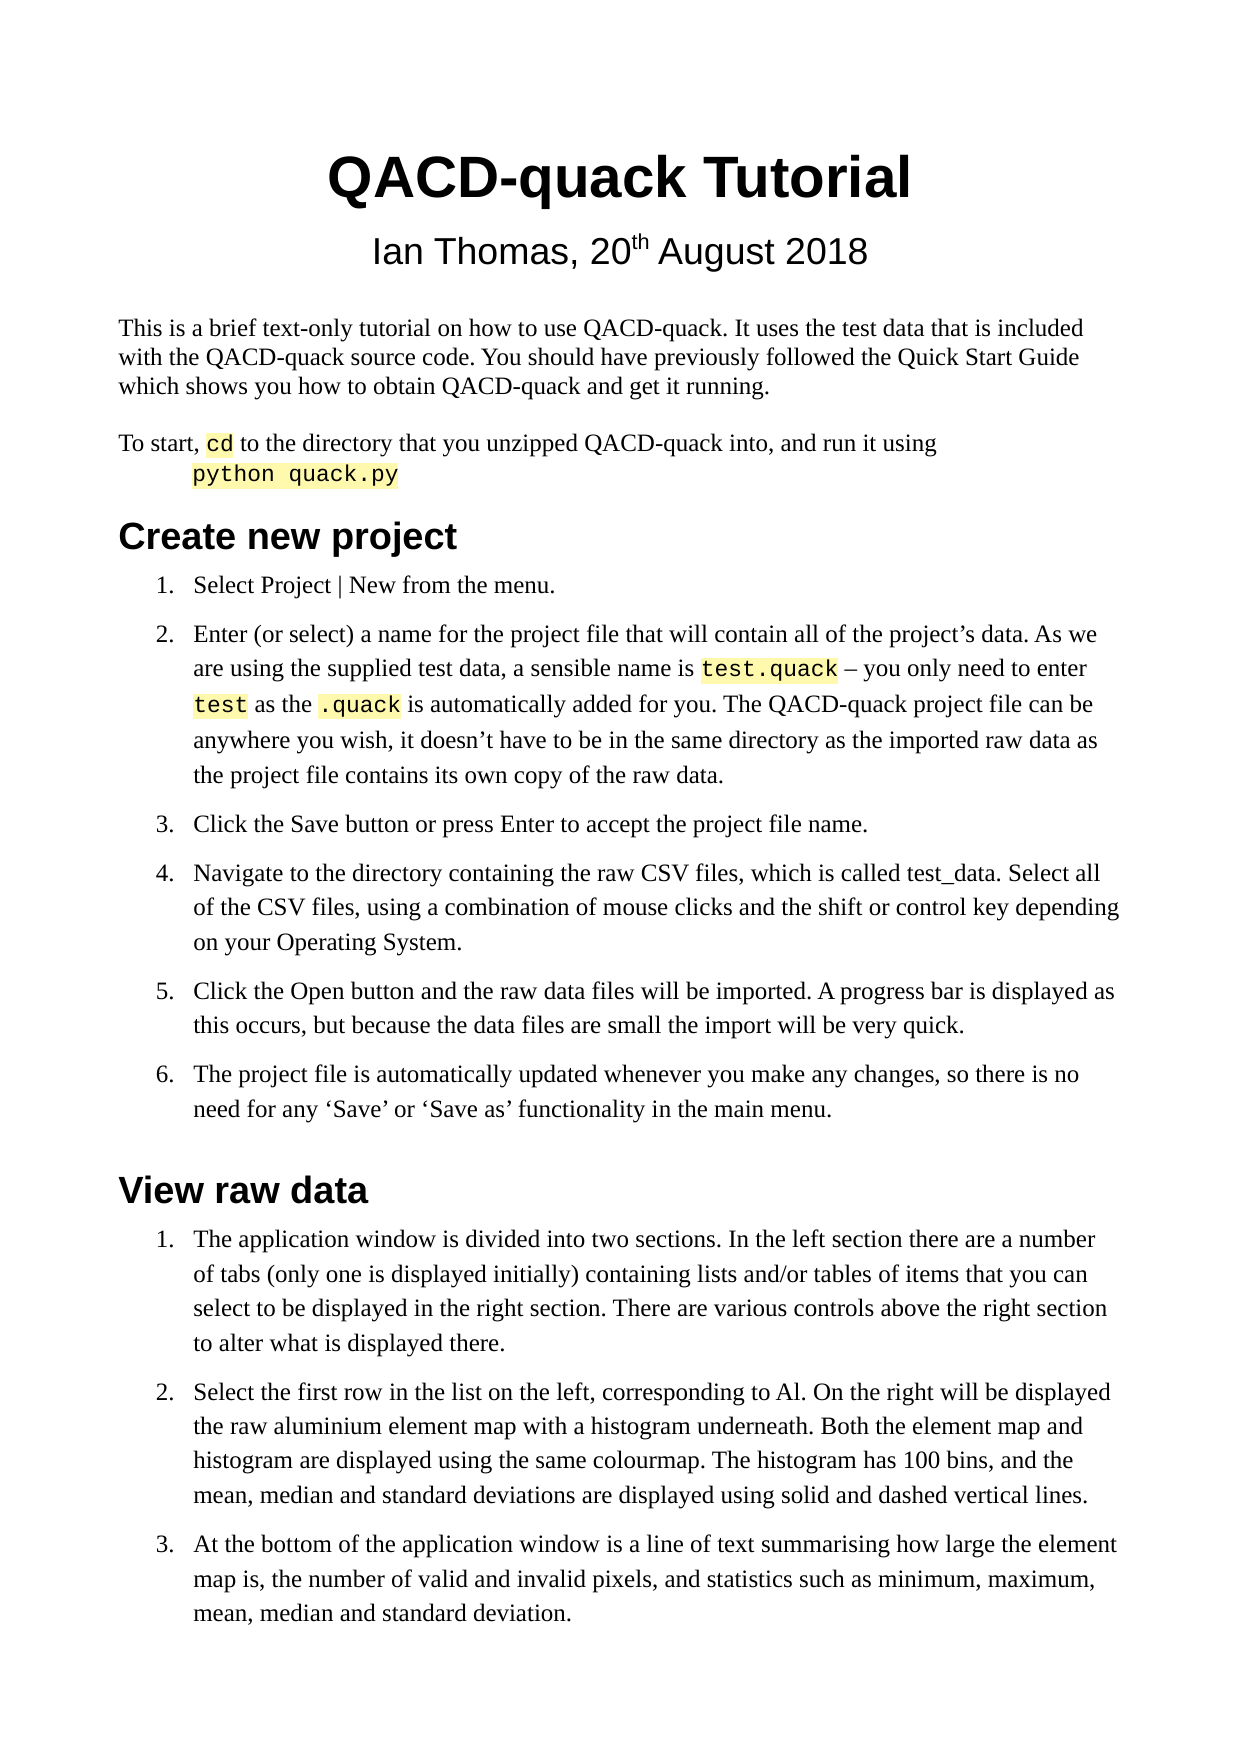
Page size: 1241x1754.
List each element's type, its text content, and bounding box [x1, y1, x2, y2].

list Enter (or select) a name for the project file that will contain all of the project’s data. As we are using the supplied test data, a sensible name is test.quack – you only need to enter test as the .quack is automatically added for you. The QACD-quack project file can be anywhere you wish, it doesn’t have to be in the same directory as the imported raw data as the project file contains its own copy of the raw data. [156, 619, 1122, 788]
list The project file is automatically updated whenever you make any changes, so there is no need for any ‘Save’ or ‘Save as’ functionality in the main menu. [156, 1059, 1122, 1123]
text python quack.py [118, 458, 1122, 489]
text This is a brief text-only tutorial on how to use QACD-quack. It uses the test data that is included with the QACD-quack source code. You should have previously followed the Quick Start Guide which shows you how to obtain QACD-quack and get it running. [118, 313, 1122, 399]
list At the bottom of the application window is a line of text summarising how large the element map is, the number of valid and invalid pixels, and statistics such as minimum, maximum, mean, median and standard deviation. [156, 1529, 1122, 1627]
text To start, cd to the directory that you unzipped QACD-quack into, and run it using [118, 428, 1122, 458]
list Click the Open button and the raw data files will be imported. A progress bar is displayed as this occurs, but because the data files are small the import will be very quick. [156, 976, 1122, 1039]
list Navigate to the directory containing the raw CSV files, which is called test_data. Select all of the CSV files, using a combination of mouse clicks and the shift or control key depending on your Operating System. [156, 858, 1122, 956]
subtitle Create new project [118, 514, 1122, 557]
title QACD-quack Tutorial [118, 143, 1122, 210]
subtitle Ian Thomas, 20th August 2018 [118, 229, 1122, 272]
list Select Project | New from the menu. [156, 570, 1122, 599]
list Click the Save button or press Enter to accept the project file name. [156, 809, 1122, 838]
list The application window is divided into two sections. In the left section there are a number of tabs (only one is displayed initially) containing lists and/or tables of items that you can select to be displayed in the right section. There are various controls above the right section to alter what is displayed there. [156, 1224, 1122, 1356]
subtitle View raw data [118, 1168, 1122, 1212]
list Select the first row in the list on the left, corresponding to Al. On the right will be displayed the raw aluminium element map with a histogram underneath. Both the element map and histogram are displayed using the same colourmap. The histogram has 100 bins, and the mean, median and standard deviations are displayed using solid and dashed vertical lines. [156, 1377, 1122, 1509]
